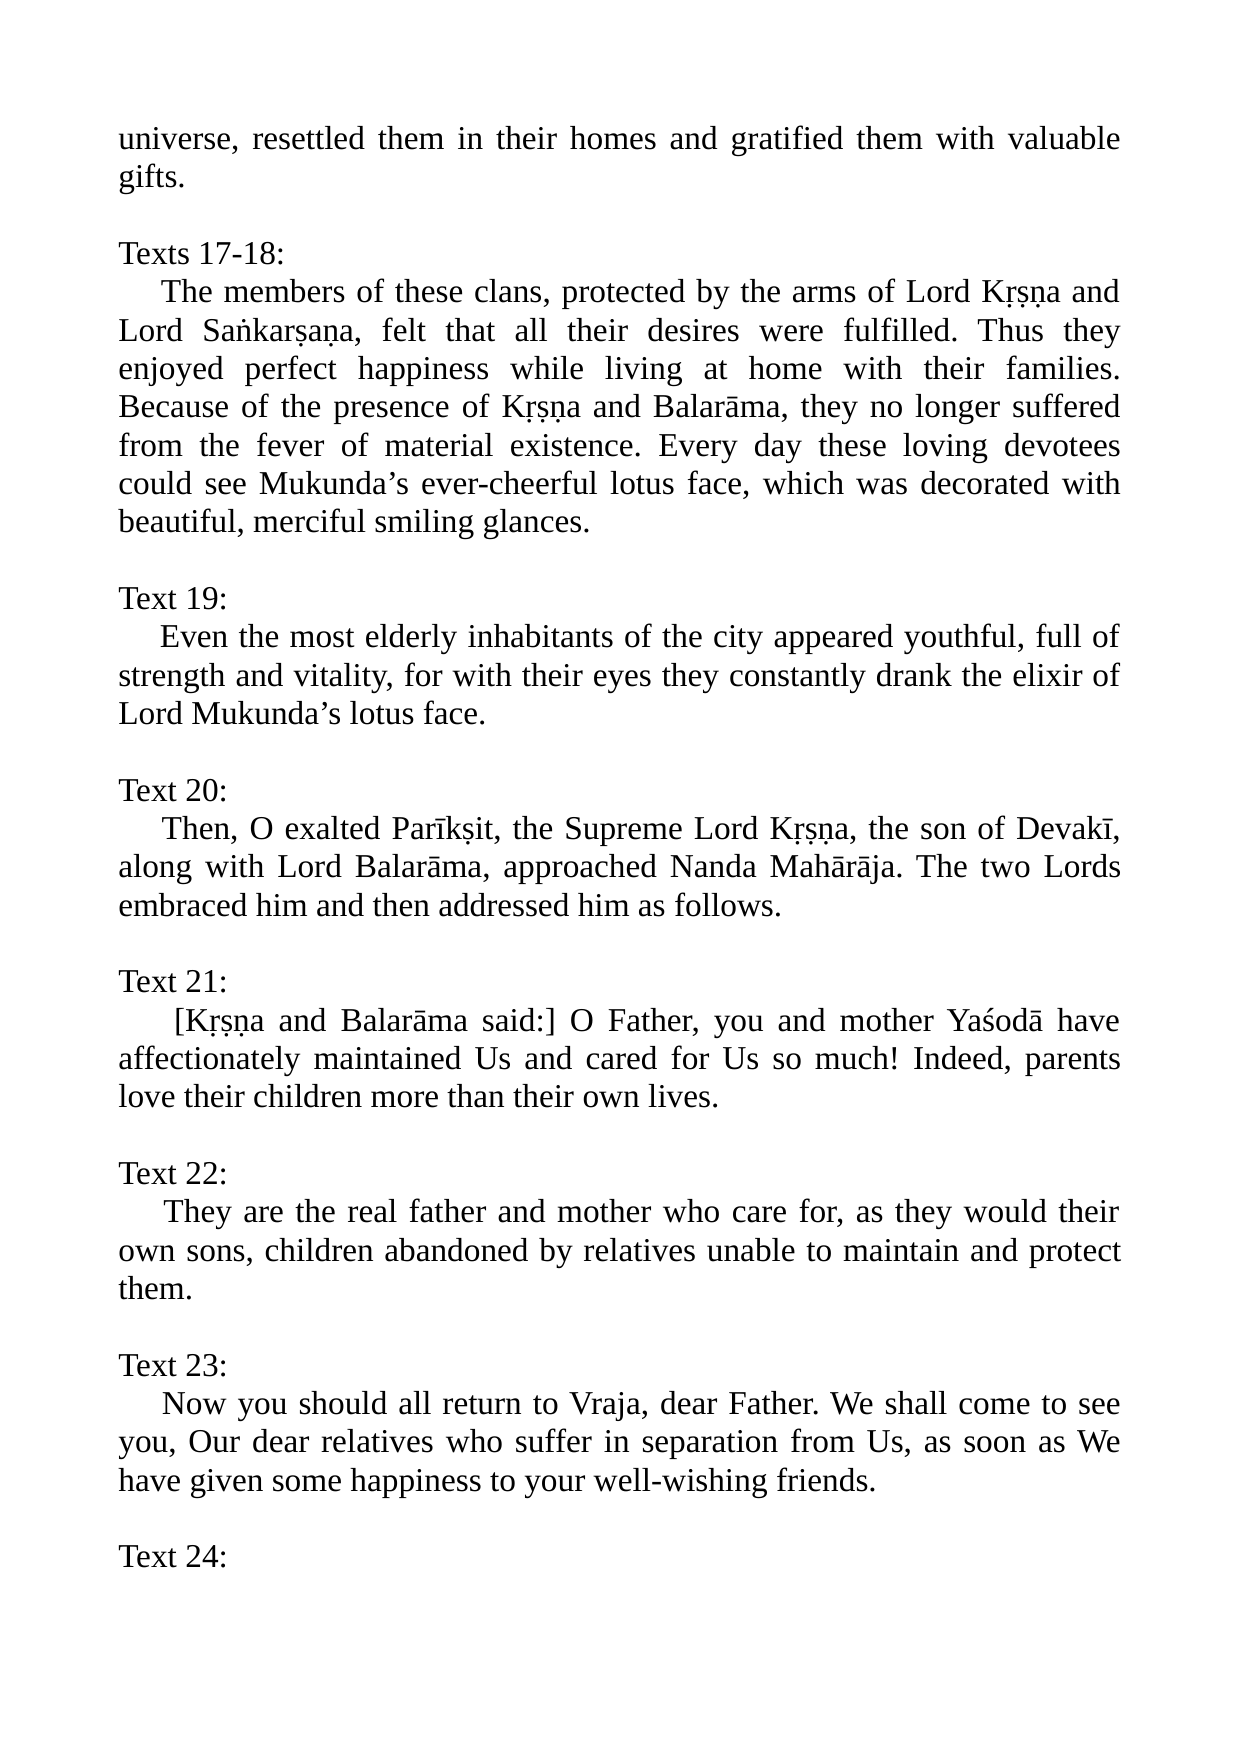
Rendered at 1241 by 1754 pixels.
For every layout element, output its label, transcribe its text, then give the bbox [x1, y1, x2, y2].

text The members of these clans, protected by the arms of Lord Kṛṣṇa and Lord Saṅkarṣaṇa, felt that all their desires were fulfilled. Thus they enjoyed perfect happiness while living at home with their families. Because of the presence of Kṛṣṇa and Balarāma, they no longer suffered from the fever of material existence. Every day these loving devotees could see Mukunda’s ever-cheerful lotus face, which was decorated with beautiful, merciful smiling glances. [118, 271, 1122, 540]
text Texts 17-18: [118, 233, 1122, 271]
text Text 19: [118, 578, 1122, 616]
text universe, resettled them in their homes and gratified them with valuable gifts. [118, 118, 1122, 195]
text Text 23: [118, 1345, 1122, 1383]
text Text 20: [118, 770, 1122, 808]
text They are the real father and mother who care for, as they would their own sons, children abandoned by relatives unable to maintain and protect them. [118, 1191, 1122, 1306]
text Text 22: [118, 1153, 1122, 1191]
text Even the most elderly inhabitants of the city appeared youthful, full of strength and vitality, for with their eyes they constantly drank the elixir of Lord Mukunda’s lotus face. [118, 616, 1122, 731]
text Text 24: [118, 1536, 1122, 1575]
text [Kṛṣṇa and Balarāma said:] O Father, you and mother Yaśodā have affectionately maintained Us and cared for Us so much! Indeed, parents love their children more than their own lives. [118, 1000, 1122, 1115]
text Then, O exalted Parīkṣit, the Supreme Lord Kṛṣṇa, the son of Devakī, along with Lord Balarāma, approached Nanda Mahārāja. The two Lords embraced him and then addressed him as follows. [118, 808, 1122, 923]
text Now you should all return to Vraja, dear Father. We shall come to see you, Our dear relatives who suffer in separation from Us, as soon as We have given some happiness to your well-wishing friends. [118, 1383, 1122, 1498]
text Text 21: [118, 961, 1122, 1000]
